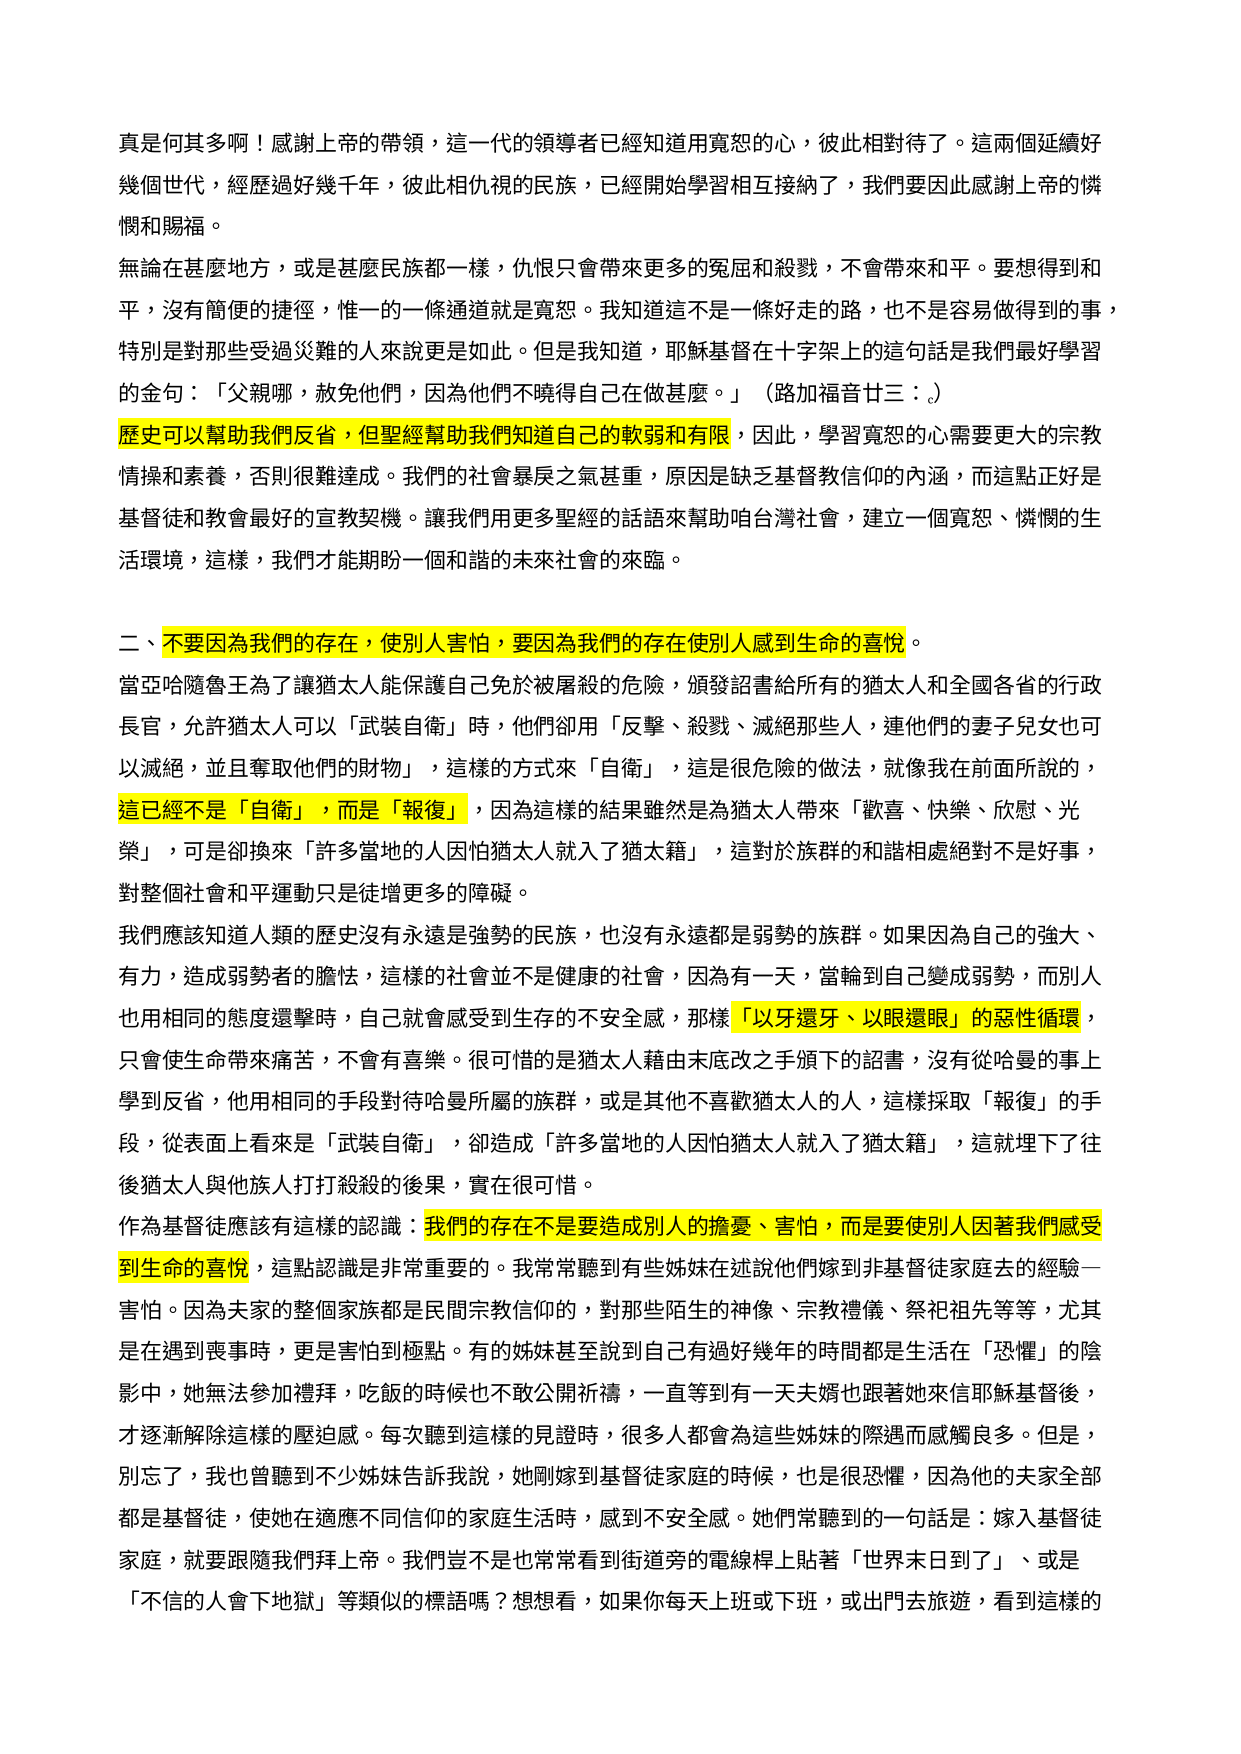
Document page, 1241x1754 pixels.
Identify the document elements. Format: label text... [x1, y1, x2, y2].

text 我們應該知道人類的歷史沒有永遠是強勢的民族，也沒有永遠都是弱勢的族群。如果因為自己的強大、有力，造成弱勢者的膽怯，這樣的社會並不是健康的社會，因為有一天，當輪到自己變成弱勢，而別人也用相同的態度還擊時，自己就會感受到生存的不安全感，那樣「以牙還牙、以眼還眼」的惡性循環，只會使生命帶來痛苦，不會有喜樂。很可惜的是猶太人藉由末底改之手頒下的詔書，沒有從哈曼的事上學到反省，他用相同的手段對待哈曼所屬的族群，或是其他不喜歡猶太人的人，這樣採取「報復」的手段，從表面上看來是「武裝自衛」，卻造成「許多當地的人因怕猶太人就入了猶太籍」，這就埋下了往後猶太人與他族人打打殺殺的後果，實在很可惜。 [118, 910, 1122, 1201]
text 歷史可以幫助我們反省，但聖經幫助我們知道自己的軟弱和有限，因此，學習寬恕的心需要更大的宗教情操和素養，否則很難達成。我們的社會暴戾之氣甚重，原因是缺乏基督教信仰的內涵，而這點正好是基督徒和教會最好的宣教契機。讓我們用更多聖經的話語來幫助咱台灣社會，建立一個寬恕、憐憫的生活環境，這樣，我們才能期盼一個和諧的未來社會的來臨。 [118, 410, 1122, 576]
text 二、不要因為我們的存在，使別人害怕，要因為我們的存在使別人感到生命的喜悅。 [118, 618, 1122, 660]
text 作為基督徒應該有這樣的認識：我們的存在不是要造成別人的擔憂、害怕，而是要使別人因著我們感受到生命的喜悅，這點認識是非常重要的。我常常聽到有些姊妹在述說他們嫁到非基督徒家庭去的經驗—害怕。因為夫家的整個家族都是民間宗教信仰的，對那些陌生的神像、宗教禮儀、祭祀祖先等等，尤其是在遇到喪事時，更是害怕到極點。有的姊妹甚至說到自己有過好幾年的時間都是生活在「恐懼」的陰影中，她無法參加禮拜，吃飯的時候也不敢公開祈禱，一直等到有一天夫婿也跟著她來信耶穌基督後，才逐漸解除這樣的壓迫感。每次聽到這樣的見證時，很多人都會為這些姊妹的際遇而感觸良多。但是，別忘了，我也曾聽到不少姊妹告訴我說，她剛嫁到基督徒家庭的時候，也是很恐懼，因為他的夫家全部都是基督徒，使她在適應不同信仰的家庭生活時，感到不安全感。她們常聽到的一句話是：嫁入基督徒家庭，就要跟隨我們拜上帝。我們豈不是也常常看到街道旁的電線桿上貼著「世界末日到了」、或是「不信的人會下地獄」等類似的標語嗎？想想看，如果你每天上班或下班，或出門去旅遊，看到這樣的 [118, 1201, 1122, 1618]
text 當亞哈隨魯王為了讓猶太人能保護自己免於被屠殺的危險，頒發詔書給所有的猶太人和全國各省的行政長官，允許猶太人可以「武裝自衛」時，他們卻用「反擊、殺戮、滅絕那些人，連他們的妻子兒女也可以滅絕，並且奪取他們的財物」，這樣的方式來「自衛」，這是很危險的做法，就像我在前面所說的，這已經不是「自衛」，而是「報復」，因為這樣的結果雖然是為猶太人帶來「歡喜、快樂、欣慰、光榮」，可是卻換來「許多當地的人因怕猶太人就入了猶太籍」，這對於族群的和諧相處絕對不是好事，對整個社會和平運動只是徒增更多的障礙。 [118, 660, 1122, 910]
text 無論在甚麼地方，或是甚麼民族都一樣，仇恨只會帶來更多的冤屈和殺戮，不會帶來和平。要想得到和平，沒有簡便的捷徑，惟一的一條通道就是寬恕。我知道這不是一條好走的路，也不是容易做得到的事，特別是對那些受過災難的人來說更是如此。但是我知道，耶穌基督在十字架上的這句話是我們最好學習的金句：「父親哪，赦免他們，因為他們不曉得自己在做甚麼。」（路加福音廿三：） [118, 243, 1122, 410]
text 真是何其多啊！感謝上帝的帶領，這一代的領導者已經知道用寬恕的心，彼此相對待了。這兩個延續好幾個世代，經歷過好幾千年，彼此相仇視的民族，已經開始學習相互接納了，我們要因此感謝上帝的憐憫和賜福。 [118, 118, 1122, 243]
